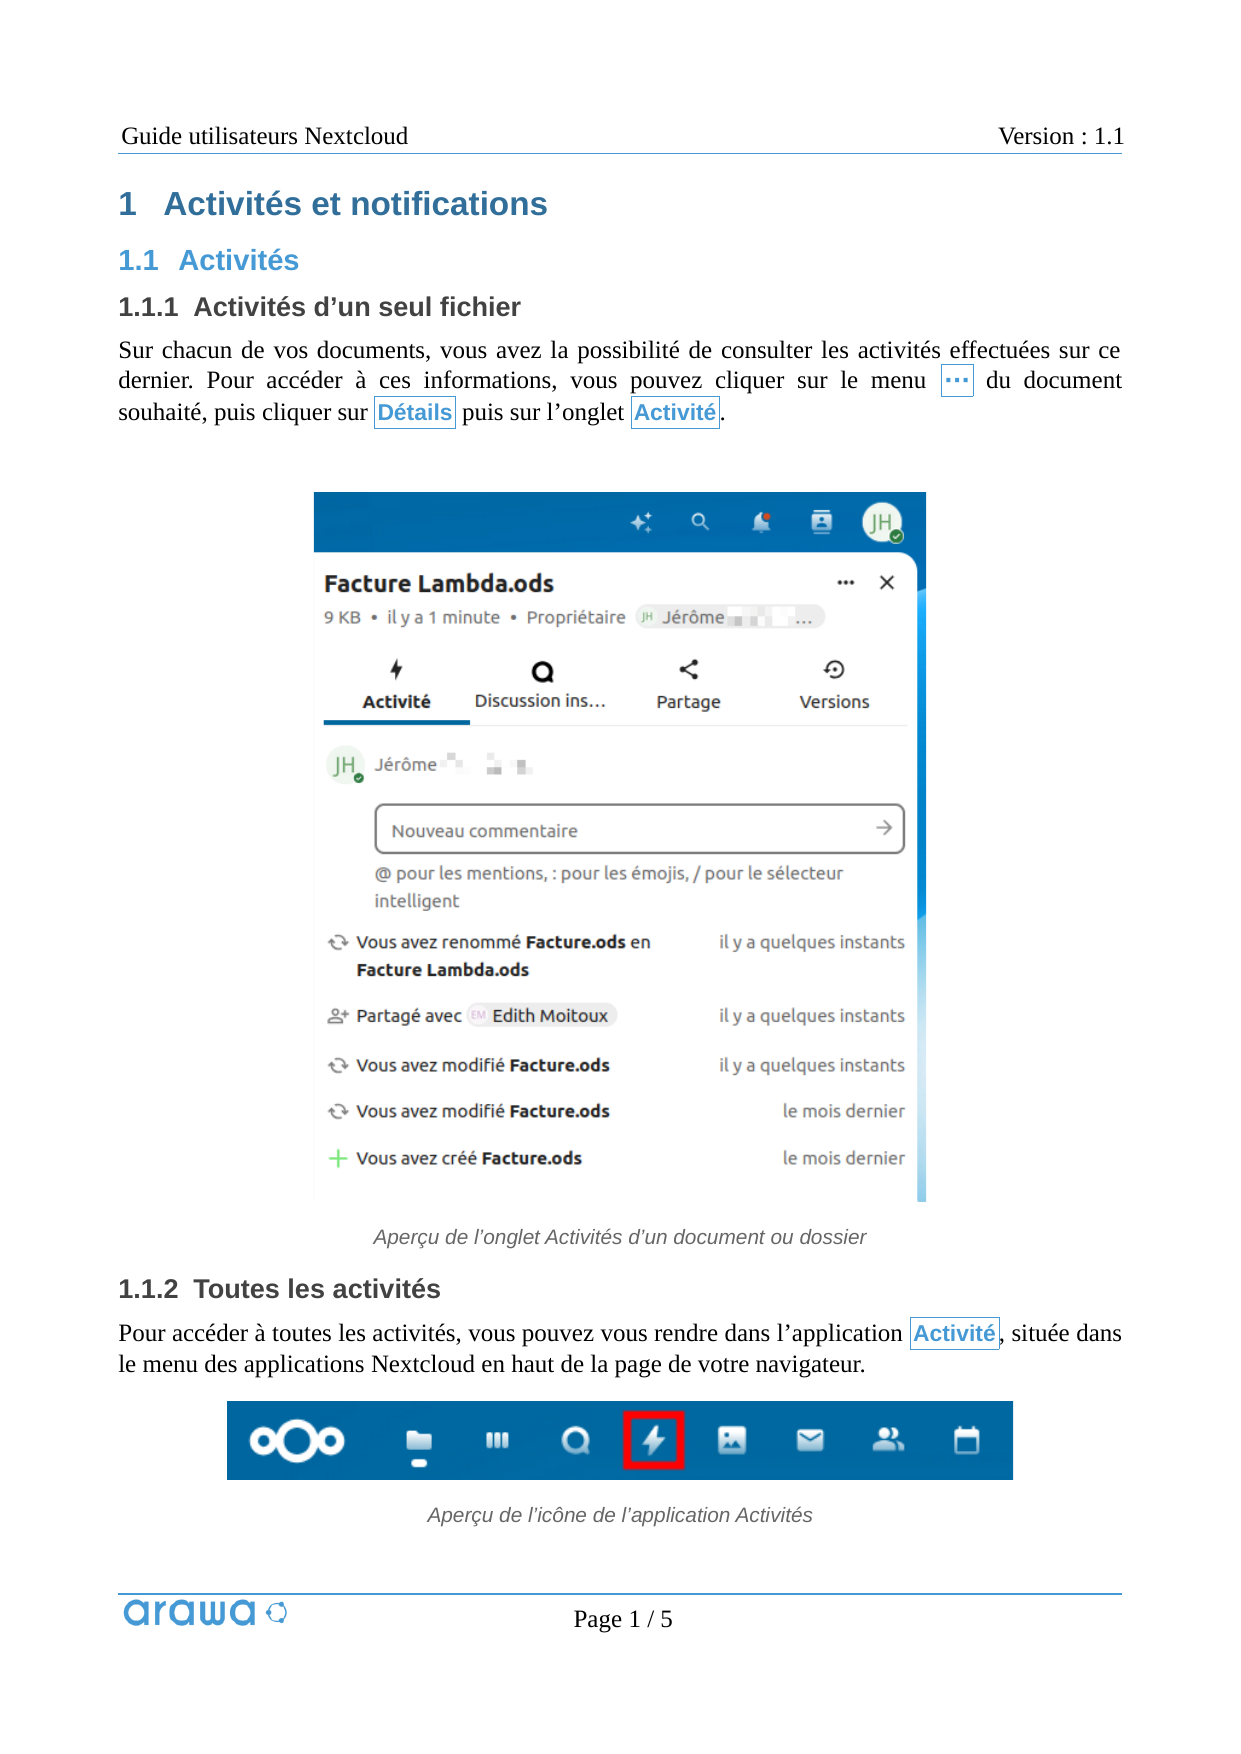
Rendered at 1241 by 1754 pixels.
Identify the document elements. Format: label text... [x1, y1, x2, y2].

text Pour accéder à toutes les activités, vous pouvez vous rendre dans l’application Activité, située dans le menu des applications Nextcloud en haut de la page de votre navigateur. [118, 1317, 1122, 1378]
subtitle Activités [118, 243, 1122, 277]
picture [313, 492, 927, 1202]
subtitle Toutes les activités [118, 1273, 1122, 1304]
subtitle Activités et notifications [118, 184, 1122, 222]
text Sur chacun de vos documents, vous avez la possibilité de consulter les activités effectuées sur ce dernier. Pour accéder à ces informations, vous pouvez cliquer sur le menu ⋅⋅⋅ du document souhaité, puis cliquer sur Détails puis sur l’onglet Activité. [118, 335, 1122, 428]
text Aperçu de l’onglet Activités d’un document ou dossier [118, 1225, 1122, 1249]
subtitle Activités d’un seul fichier [118, 291, 1122, 322]
text Aperçu de l’icône de l’application Activités [118, 1503, 1122, 1527]
picture [227, 1401, 1014, 1480]
picture [121, 1597, 290, 1628]
